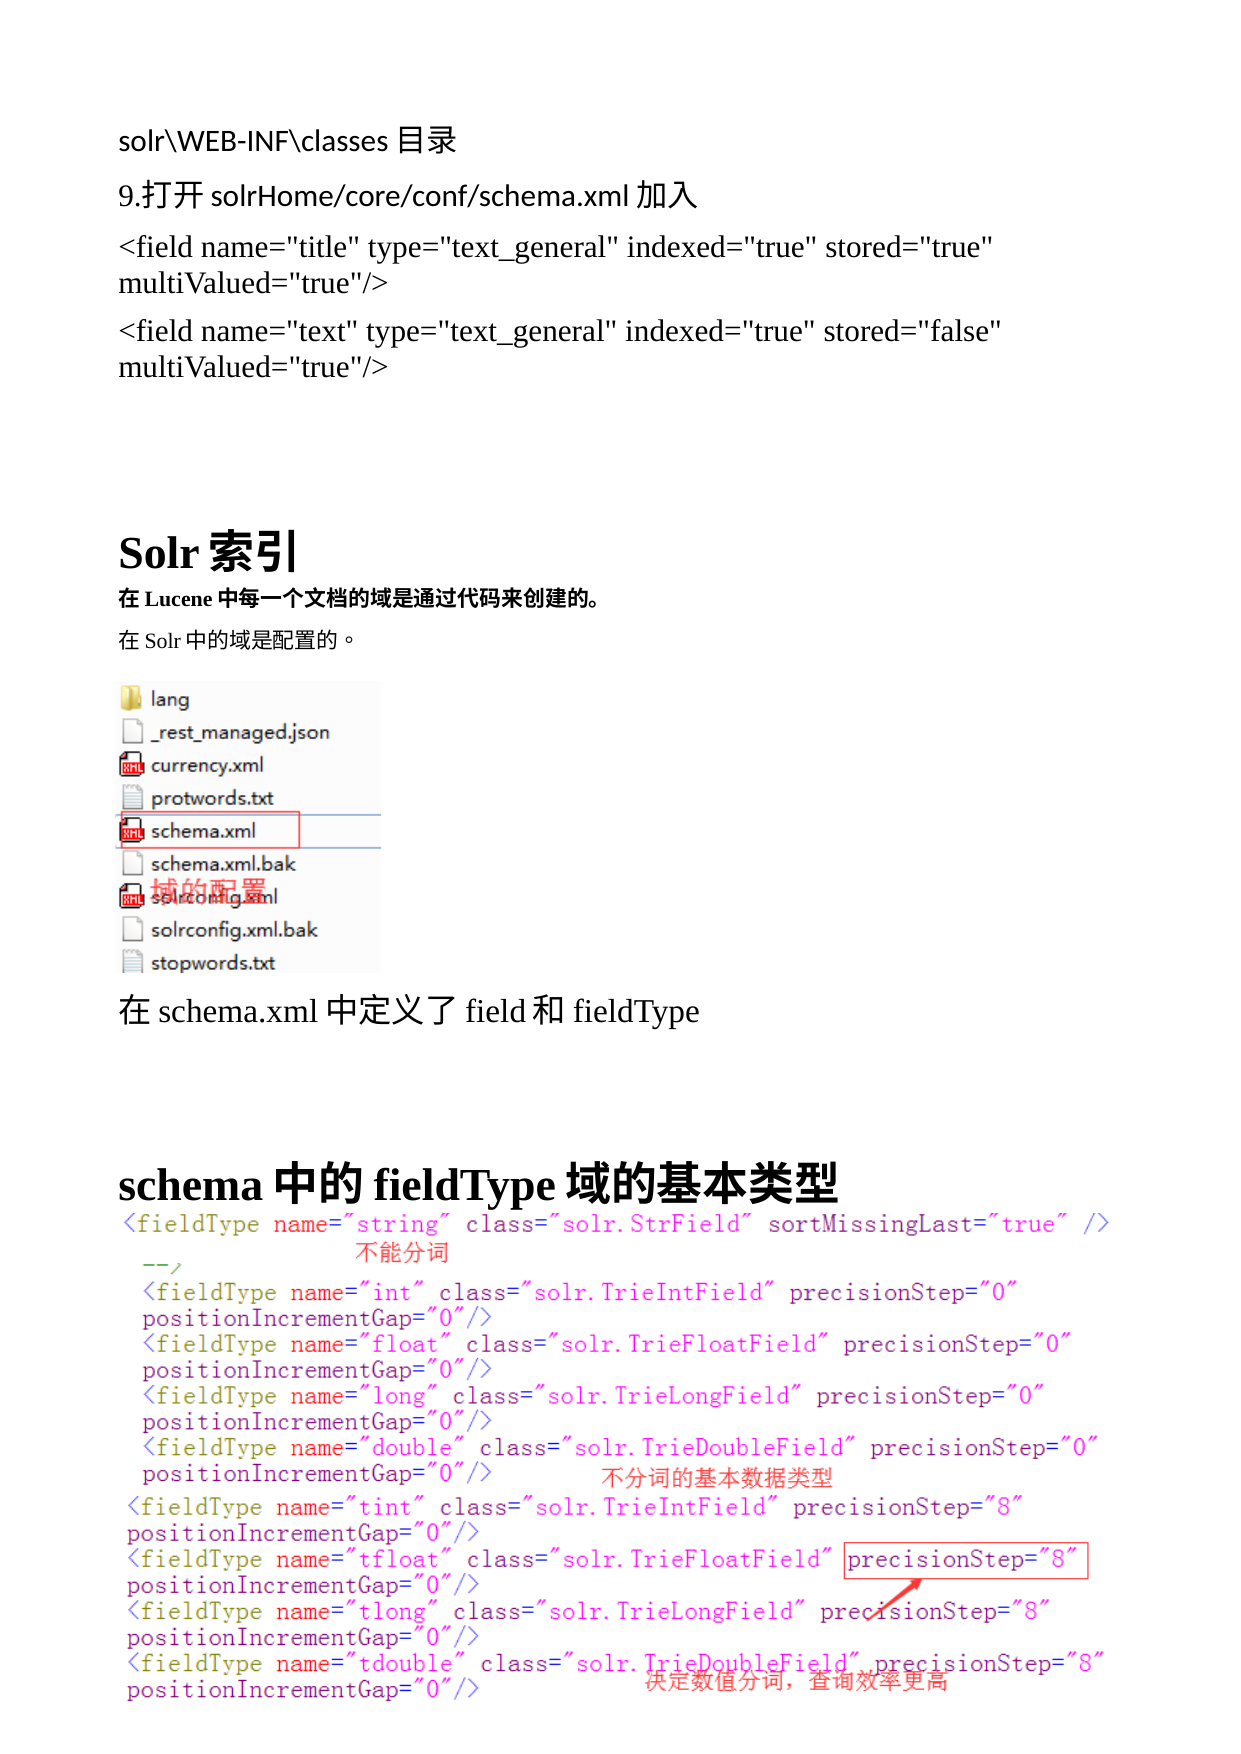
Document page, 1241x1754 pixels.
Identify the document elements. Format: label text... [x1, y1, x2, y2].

text <field name="title" type="text_general" indexed="true" stored="true" multiValued="true"/> [118, 228, 1122, 300]
text solr\WEB-INF\classes目录 [118, 118, 1122, 161]
picture [115, 681, 382, 973]
text 在Lucene中每一个文档的域是通过代码来创建的。 [118, 581, 1122, 613]
text Solr索引 [118, 515, 1122, 581]
text 在Solr中的域是配置的。 [118, 626, 1122, 655]
picture [107, 1213, 1127, 1716]
text schema中的fieldType域的基本类型 [118, 1147, 1122, 1213]
text <field name="text" type="text_general" indexed="true" stored="false" multiValued="true"/> [118, 313, 1122, 384]
text 9.打开solrHome/core/conf/schema.xml加入 [118, 173, 1122, 216]
text 在schema.xml中定义了field和fieldType [118, 984, 1122, 1032]
